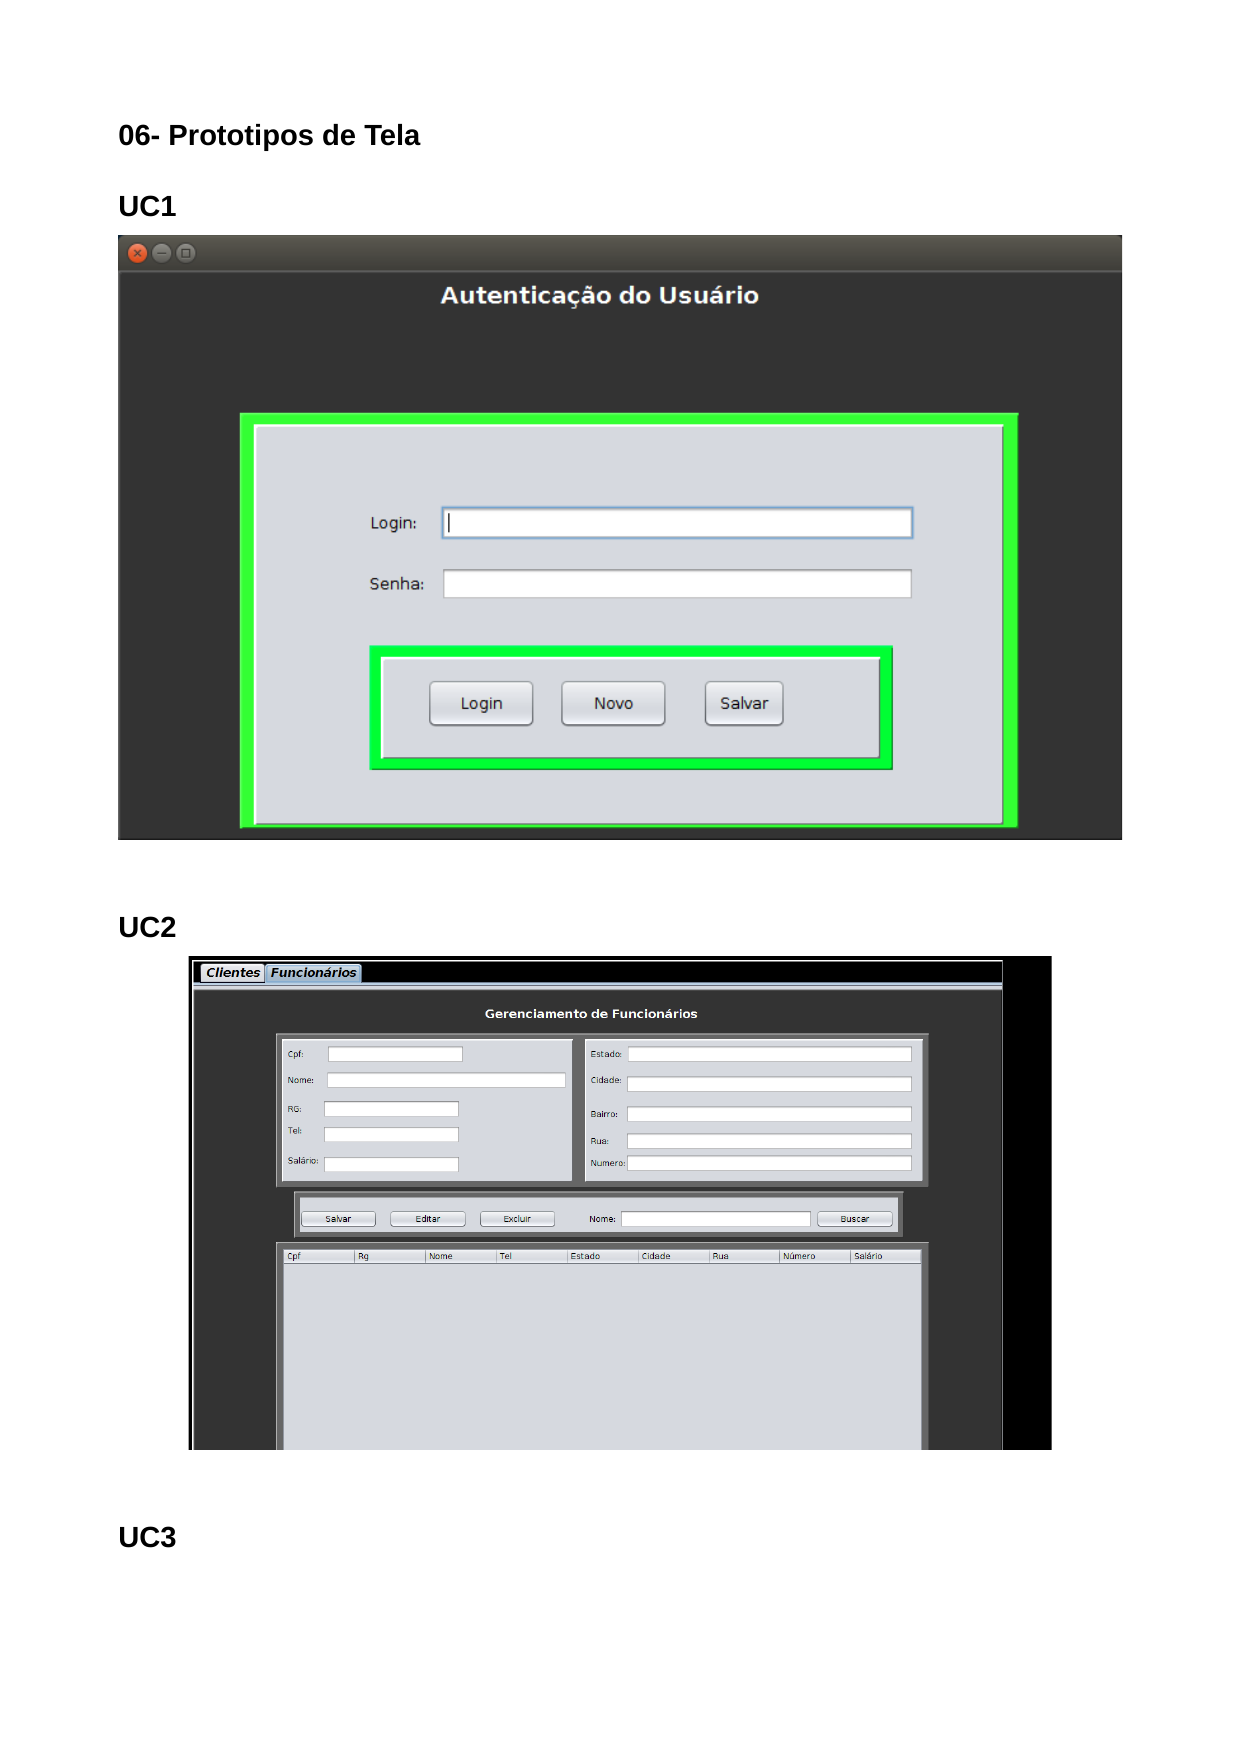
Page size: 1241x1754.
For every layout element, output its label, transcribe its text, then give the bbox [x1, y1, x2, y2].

subtitle UC2 [118, 910, 1122, 944]
subtitle UC3 [118, 1520, 1122, 1554]
subtitle UC1 [118, 189, 1122, 223]
subtitle 06- Prototipos de Tela [118, 118, 1122, 152]
picture [188, 956, 1052, 1450]
picture [118, 235, 1123, 840]
